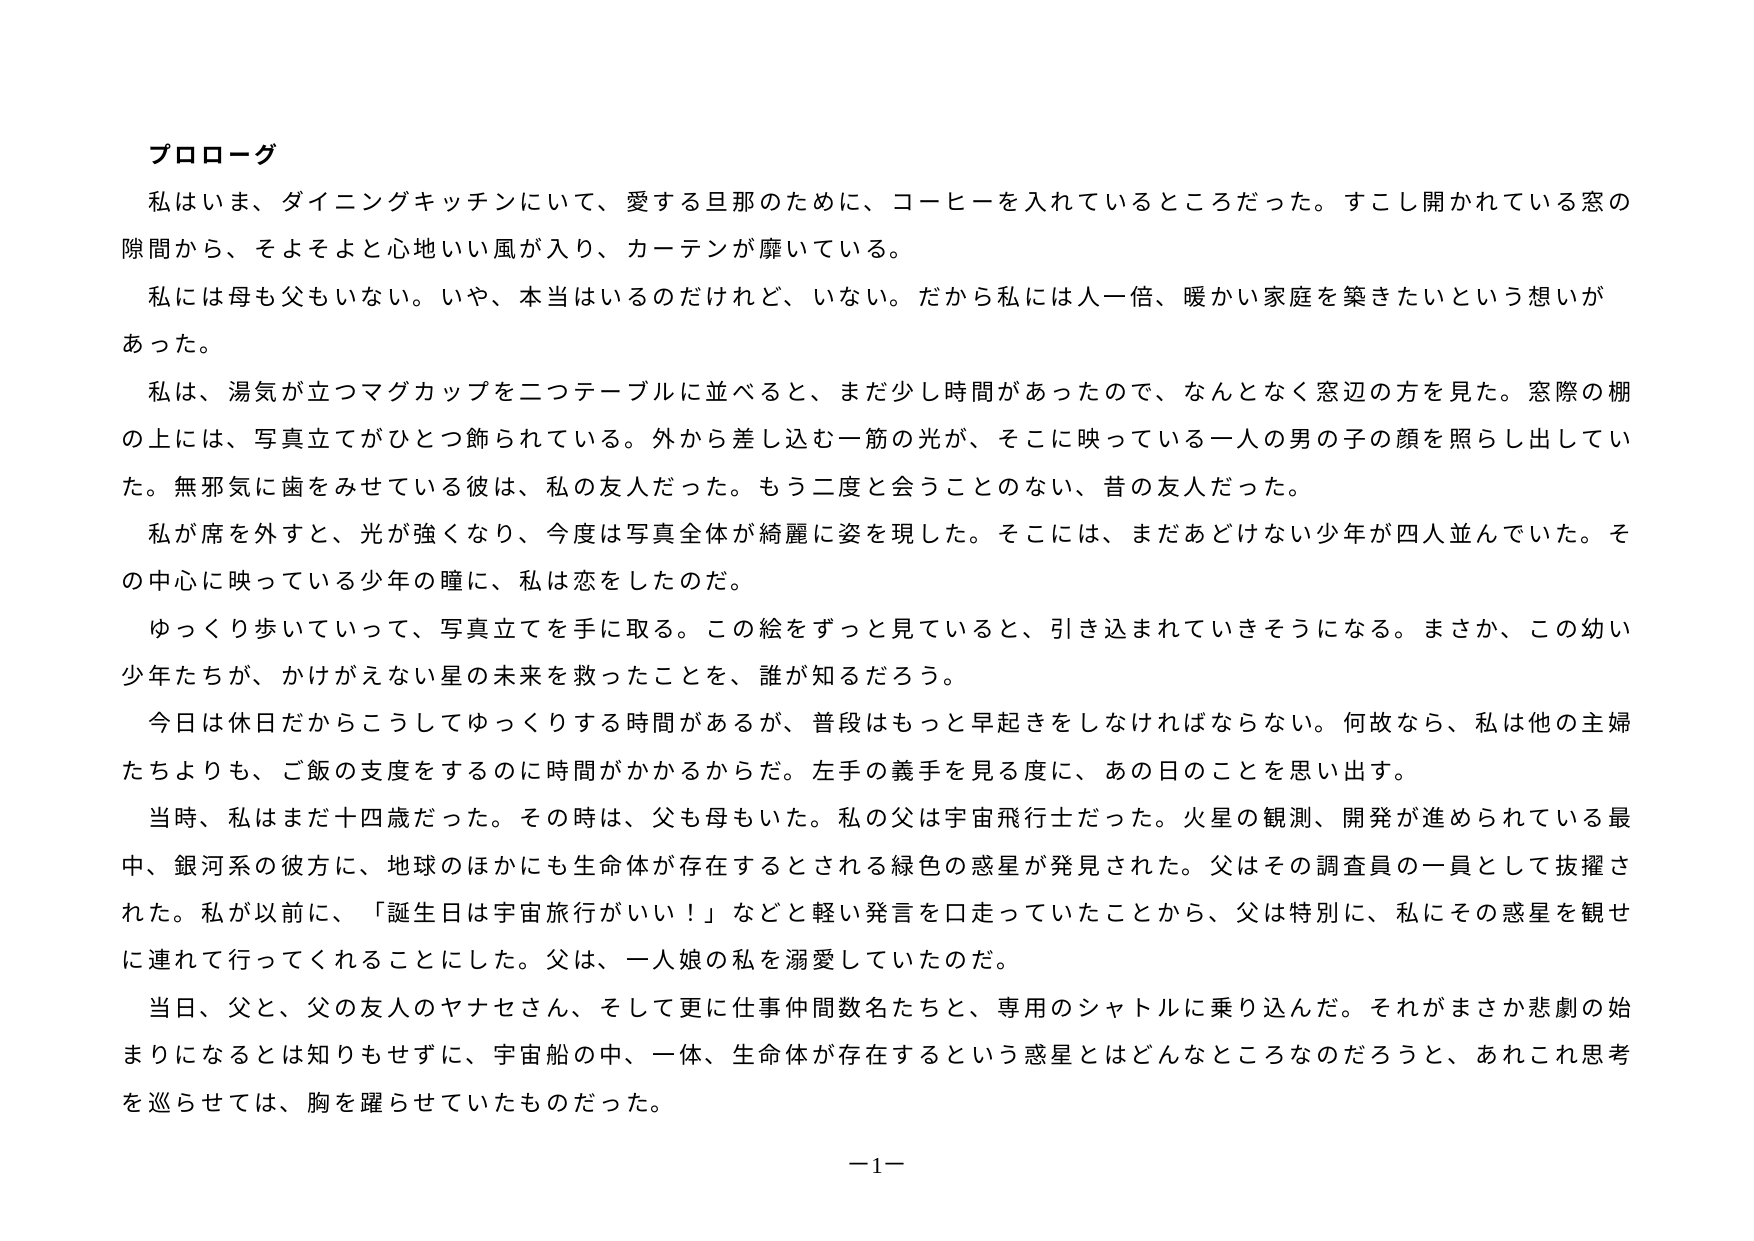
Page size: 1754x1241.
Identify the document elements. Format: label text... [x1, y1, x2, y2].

text ゆっくり歩いていって、写真立てを手に取る。この絵をずっと見ていると、引き込まれていきそうになる。まさか、この幼い少年たちが、かけがえない星の未来を救ったことを、誰が知るだろう。 [120, 593, 1634, 688]
text 私は、湯気が立つマグカップを二つテーブルに並べると、まだ少し時間があったので、なんとなく窓辺の方を見た。窓際の棚の上には、写真立てがひとつ飾られている。外から差し込む一筋の光が、そこに映っている一人の男の子の顔を照らし出していた。無邪気に歯をみせている彼は、私の友人だった。もう二度と会うことのない、昔の友人だった。 [120, 356, 1634, 498]
text 私には母も父もいない。いや、本当はいるのだけれど、いない。だから私には人一倍、暖かい家庭を築きたいという想いがあった。 [120, 261, 1634, 356]
text 当日、父と、父の友人のヤナセさん、そして更に仕事仲間数名たちと、専用のシャトルに乗り込んだ。それがまさか悲劇の始まりになるとは知りもせずに、宇宙船の中、一体、生命体が存在するという惑星とはどんなところなのだろうと、あれこれ思考を巡らせては、胸を躍らせていたものだった。 [120, 972, 1634, 1114]
text 今日は休日だからこうしてゆっくりする時間があるが、普段はもっと早起きをしなければならない。何故なら、私は他の主婦たちよりも、ご飯の支度をするのに時間がかかるからだ。左手の義手を見る度に、あの日のことを思い出す。 [120, 688, 1634, 783]
text 当時、私はまだ十四歳だった。その時は、父も母もいた。私の父は宇宙飛行士だった。火星の観測、開発が進められている最中、銀河系の彼方に、地球のほかにも生命体が存在するとされる緑色の惑星が発見された。父はその調査員の一員として抜擢された。私が以前に、「誕生日は宇宙旅行がいい！」などと軽い発言を口走っていたことから、父は特別に、私にその惑星を観せに連れて行ってくれることにした。父は、一人娘の私を溺愛していたのだ。 [120, 783, 1634, 972]
text 私はいま、ダイニングキッチンにいて、愛する旦那のために、コーヒーを入れているところだった。すこし開かれている窓の隙間から、そよそよと心地いい風が入り、カーテンが靡いている。 [120, 166, 1634, 261]
text プロローグ [120, 119, 1634, 166]
text 私が席を外すと、光が強くなり、今度は写真全体が綺麗に姿を現した。そこには、まだあどけない少年が四人並んでいた。その中心に映っている少年の瞳に、私は恋をしたのだ。 [120, 498, 1634, 593]
